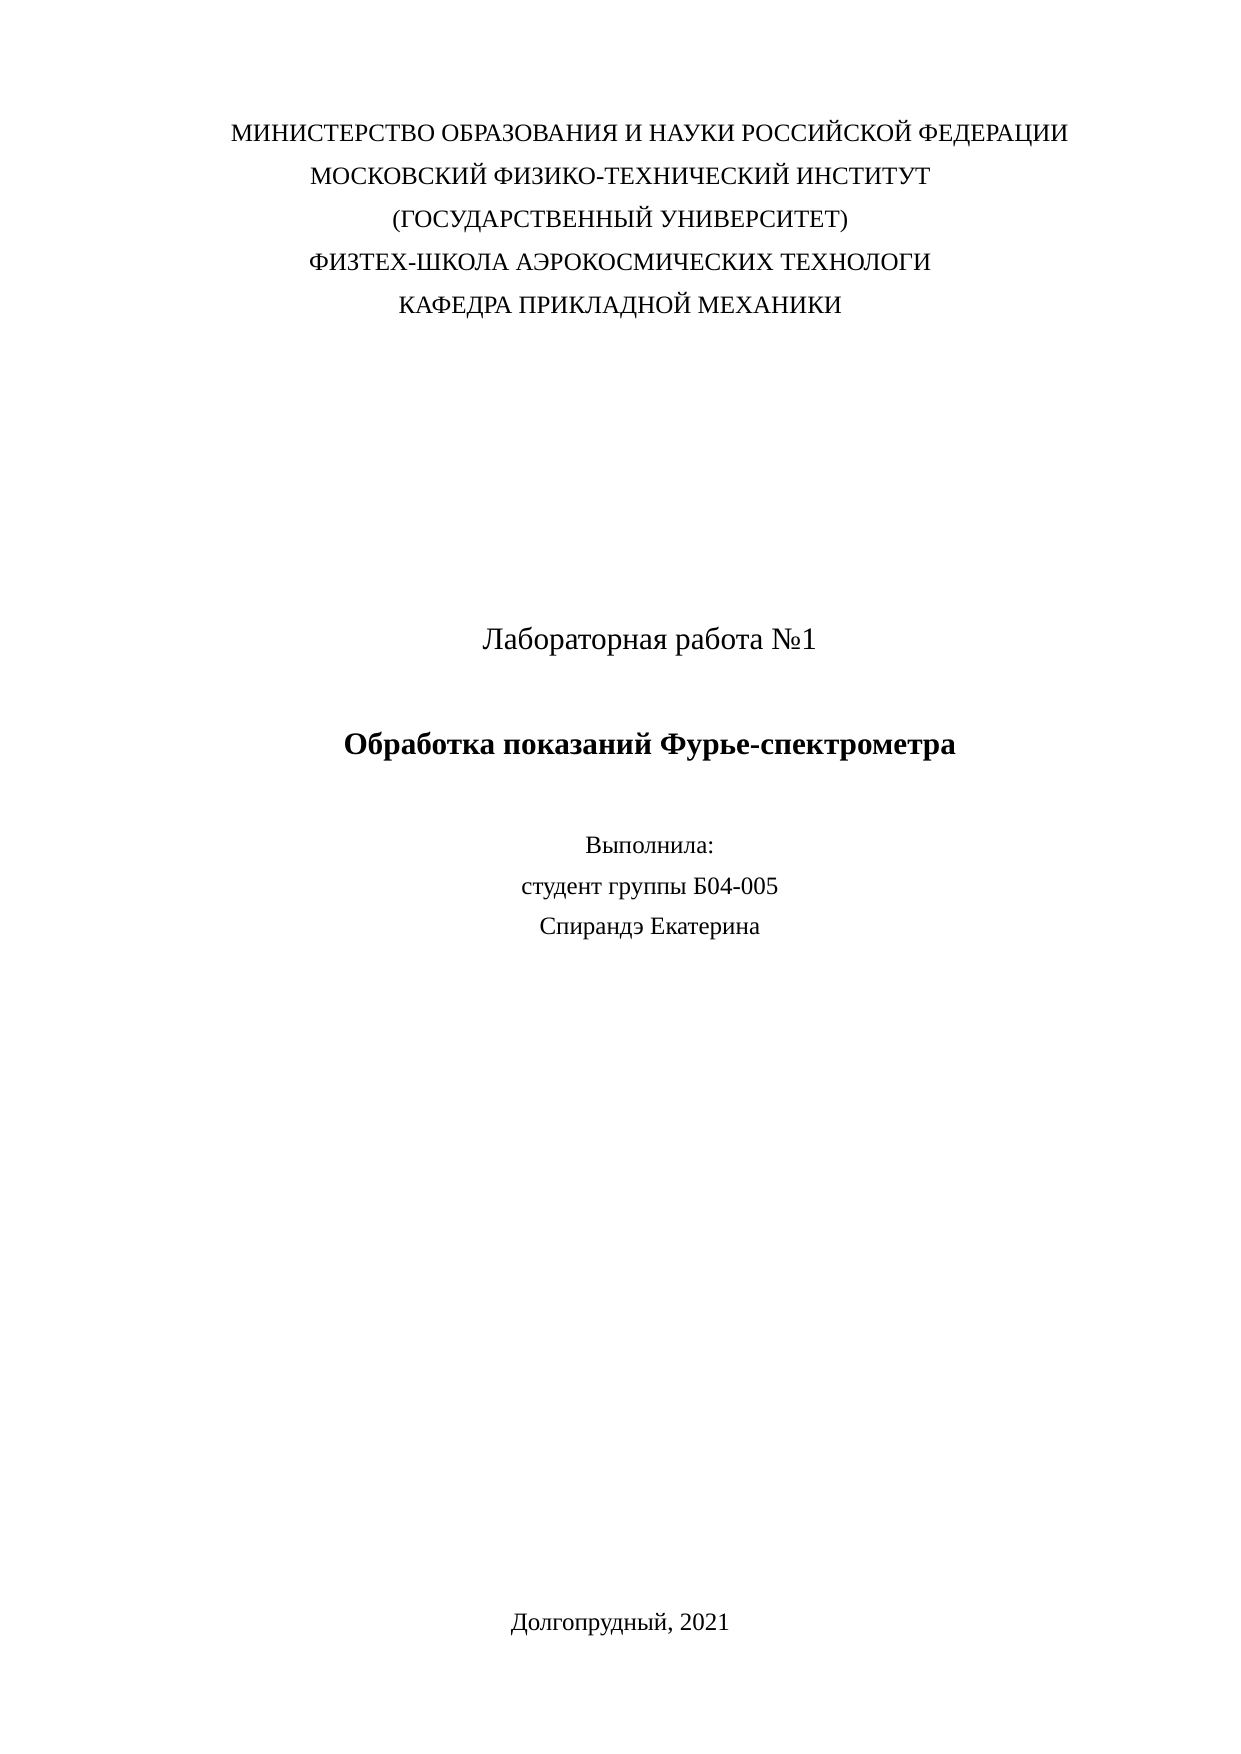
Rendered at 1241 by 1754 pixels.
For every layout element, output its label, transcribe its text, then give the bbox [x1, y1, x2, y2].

text Выполнила: [118, 830, 1122, 859]
text Спирандэ Екатерина [118, 911, 1122, 940]
text Обработка показаний Фурье-спектрометра [118, 725, 1122, 804]
text МИНИСТЕРСТВО ОБРАЗОВАНИЯ И НАУКИ РОССИЙСКОЙ ФЕДЕРАЦИИ МОСКОВСКИЙ ФИЗИКО-ТЕХНИЧЕСКИЙ ИНСТИТУТ (ГОСУДАРСТВЕННЫЙ УНИВЕРСИТЕТ) ФИЗТЕХ-ШКОЛА АЭРОКОСМИЧЕСКИХ ТЕХНОЛОГИ КАФЕДРА ПРИКЛАДНОЙ МЕХАНИКИ [118, 118, 1122, 319]
text Лабораторная работа №1 [118, 620, 1122, 699]
text студент группы Б04-005 [118, 871, 1122, 900]
